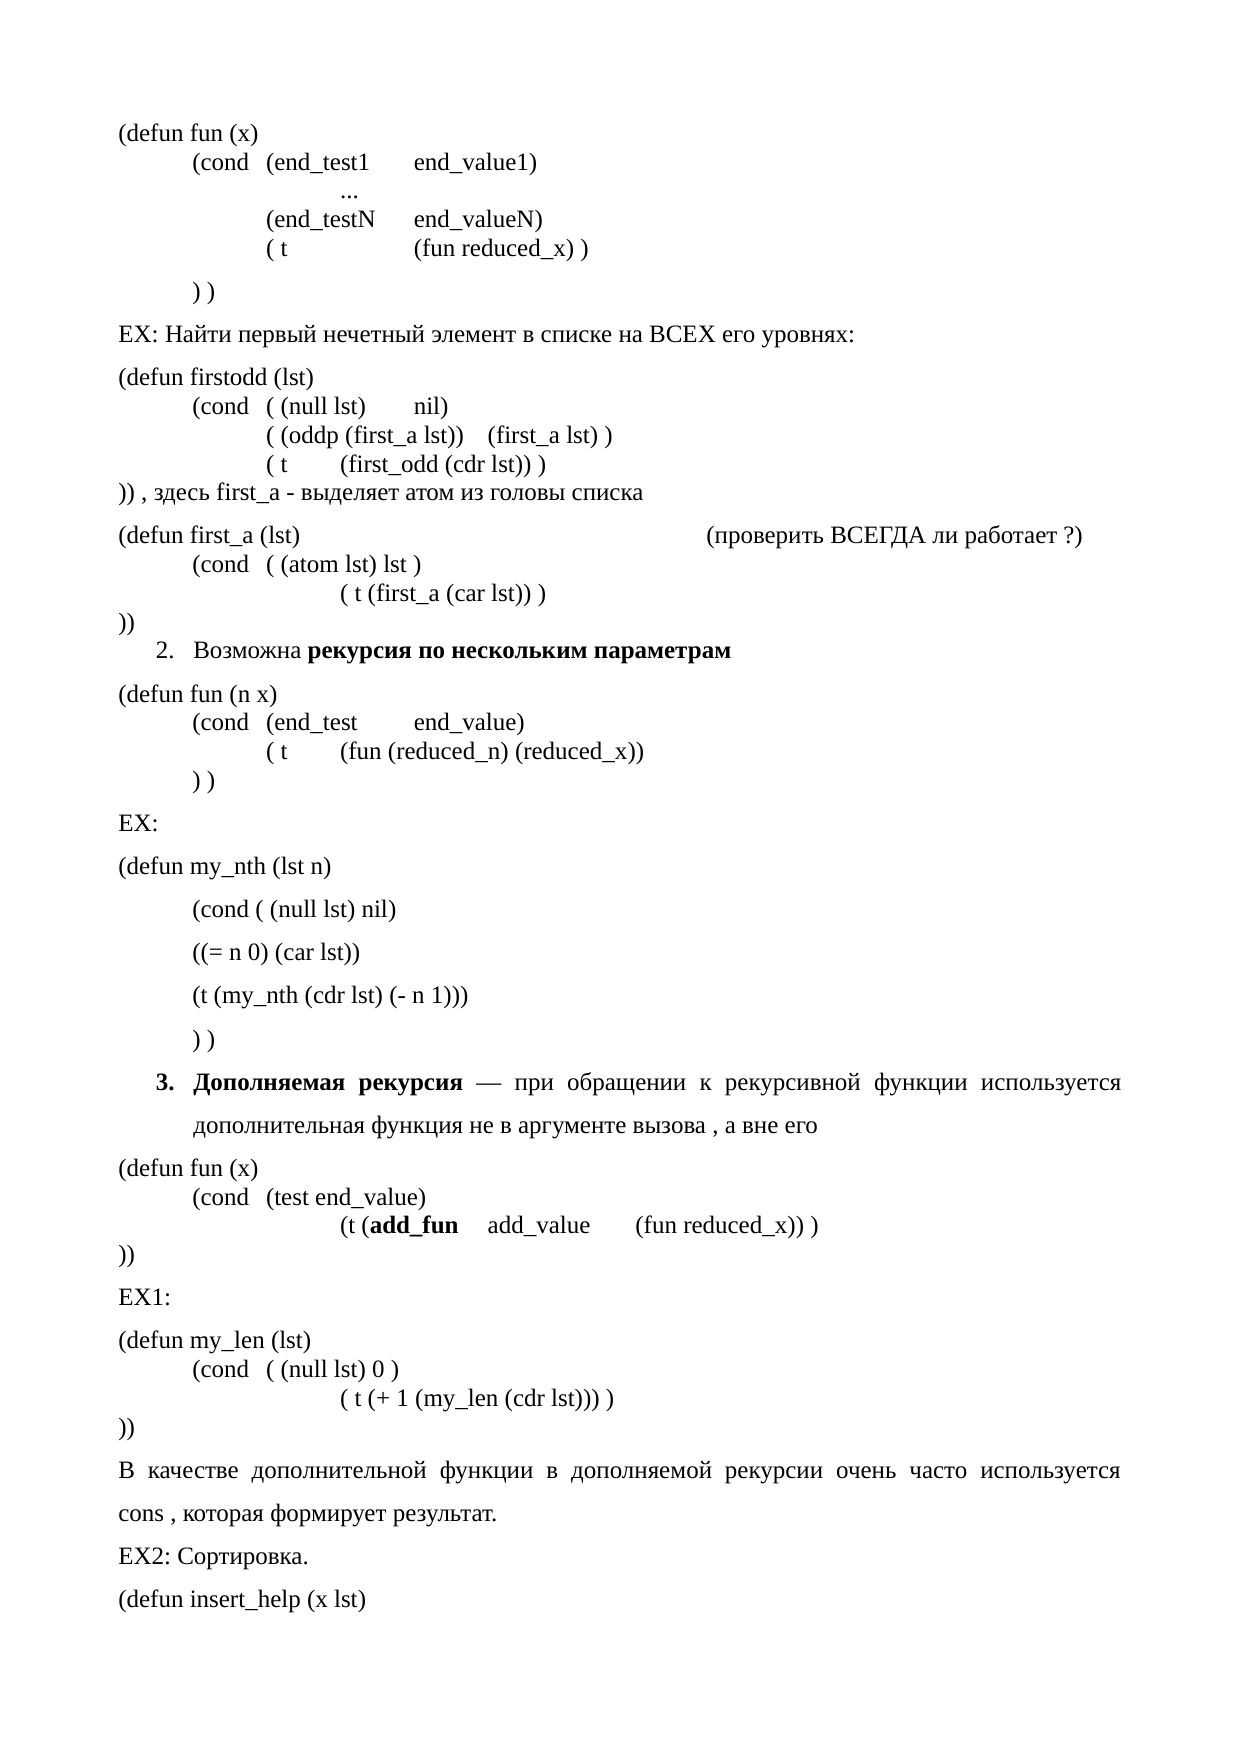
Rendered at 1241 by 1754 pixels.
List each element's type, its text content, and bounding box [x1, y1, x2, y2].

text EX1: [118, 1282, 1122, 1311]
text (defun insert_help (x lst) [118, 1584, 1122, 1613]
text (t (add_fun add_value (fun reduced_x)) ) [118, 1211, 1122, 1239]
text ... [118, 176, 1122, 204]
text ( t (first_odd (cdr lst)) ) [118, 449, 1122, 477]
text ( t (fun reduced_x) ) [118, 233, 1122, 262]
text ((= n 0) (car lst)) [118, 937, 1122, 966]
text (defun firstodd (lst) [118, 362, 1122, 391]
text (defun fun (n x) [118, 679, 1122, 707]
text (cond ( (null lst) nil) [118, 391, 1122, 420]
text (cond (end_test1 end_value1) [118, 147, 1122, 176]
text ( (oddp (first_a lst)) (first_a lst) ) [118, 420, 1122, 449]
text ( t (first_а (car lst)) ) [118, 578, 1122, 607]
text (cond ( (null lst) 0 ) [118, 1354, 1122, 1383]
text ) ) [118, 765, 1122, 794]
text (defun fun (x) [118, 118, 1122, 147]
text )) [118, 1412, 1122, 1441]
text EX: Найти первый нечетный элемент в списке на ВСЕХ его уровнях: [118, 319, 1122, 348]
text (defun first_а (lst) (проверить ВСЕГДА ли работает ?) [118, 521, 1122, 549]
text )) , здесь first_а - выделяет атом из головы списка [118, 477, 1122, 506]
text (defun my_nth (lst n) [118, 851, 1122, 880]
text ) ) [118, 276, 1122, 305]
text (cond (end_test end_value) [118, 707, 1122, 736]
text (cond ( (atom lst) lst ) [118, 549, 1122, 578]
text ( t (fun (reduced_n) (reduced_x)) [118, 736, 1122, 765]
text )) [118, 1239, 1122, 1268]
text (defun my_len (lst) [118, 1326, 1122, 1354]
list Дополняемая рекурсия — при обращении к рекурсивной функции используется дополнительная функция не в аргументе вызова , а вне его [156, 1067, 1122, 1139]
text (t (my_nth (cdr lst) (- n 1))) [118, 981, 1122, 1009]
text (cond ( (null lst) nil) [118, 894, 1122, 923]
text EX2: Сортировка. [118, 1541, 1122, 1570]
text ) ) [118, 1024, 1122, 1052]
text )) [118, 607, 1122, 636]
text (cond (test end_value) [118, 1182, 1122, 1211]
text В качестве дополнительной функции в дополняемой рекурсии очень часто используется cons , которая формирует результат. [118, 1455, 1122, 1527]
text (defun fun (x) [118, 1153, 1122, 1182]
list Возможна рекурсия по нескольким параметрам [156, 636, 1122, 664]
text EX: [118, 808, 1122, 837]
text (end_testN end_valueN) [118, 204, 1122, 233]
text ( t (+ 1 (my_len (cdr lst))) ) [118, 1383, 1122, 1412]
